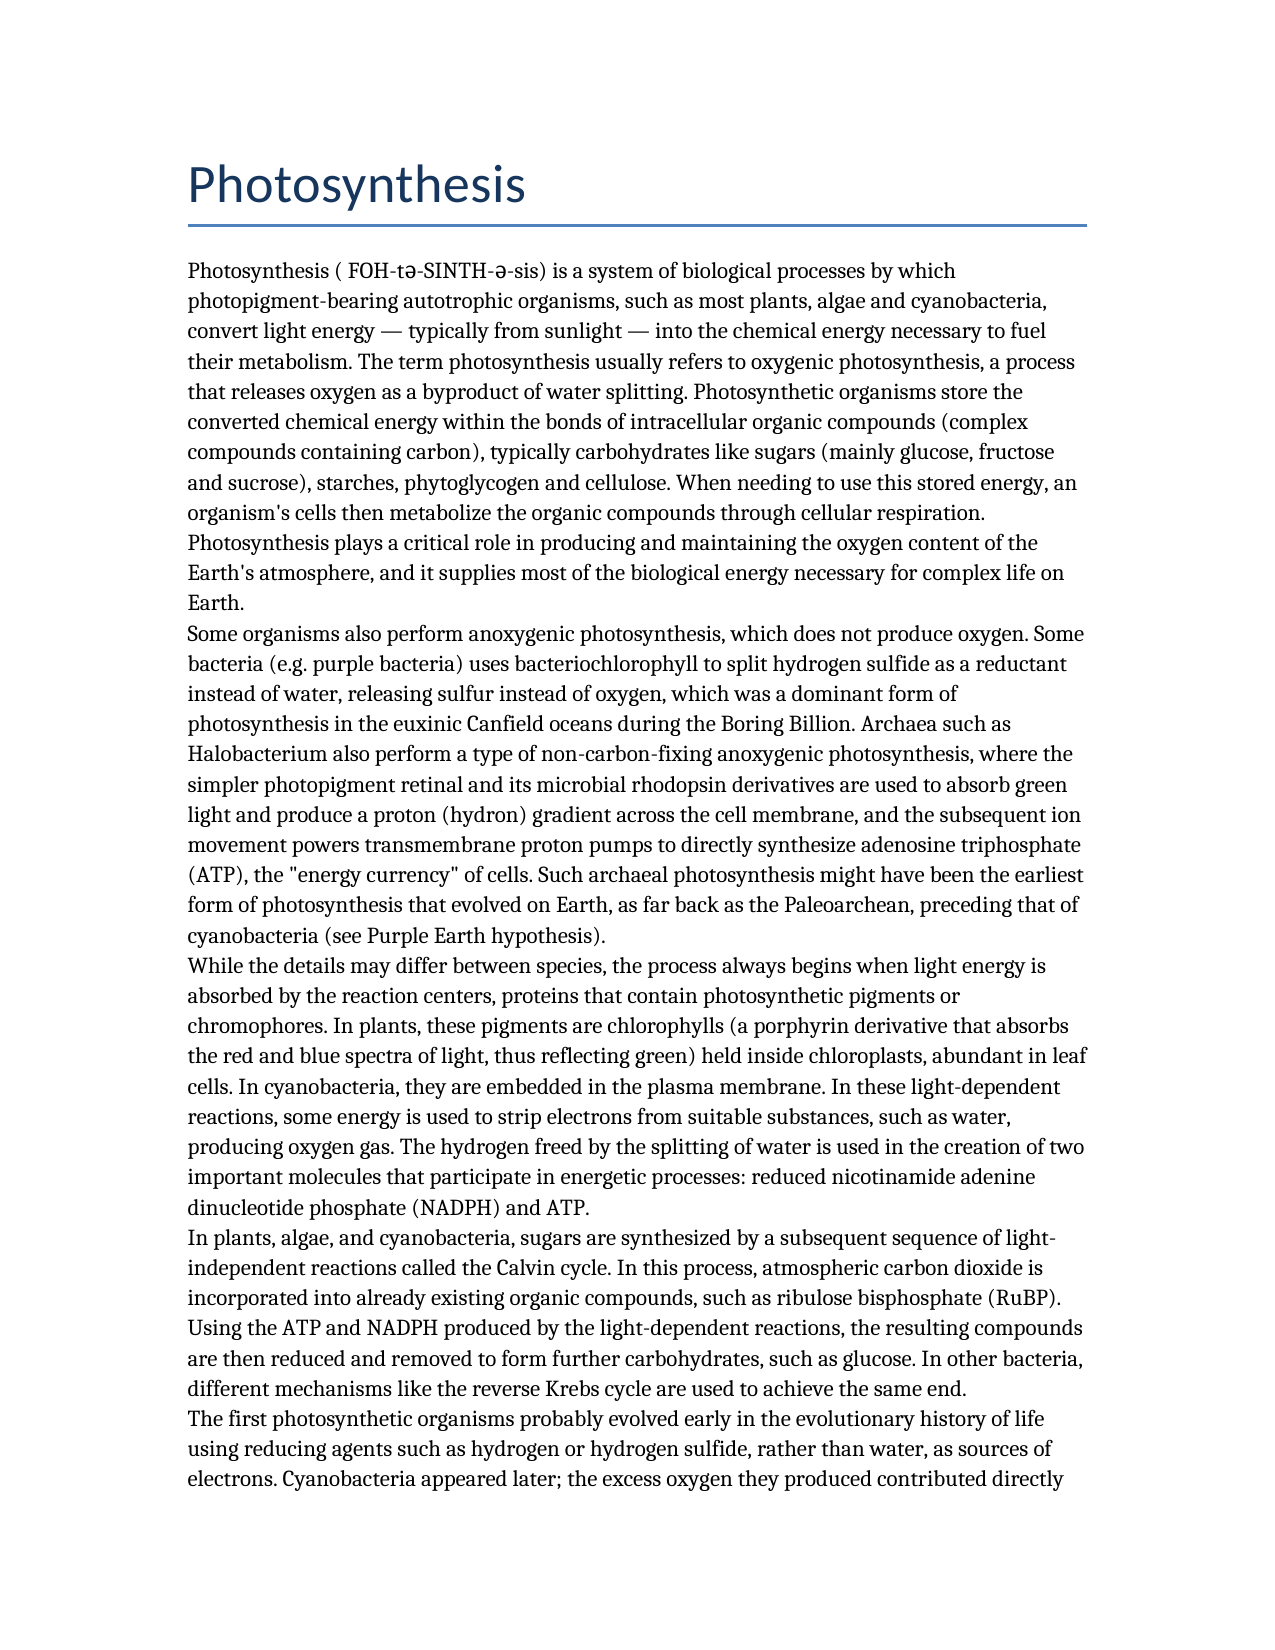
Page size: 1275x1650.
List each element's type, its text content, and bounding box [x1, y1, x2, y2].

title Photosynthesis [187, 150, 1087, 227]
text Photosynthesis ( FOH-tə-SINTH-ə-sis) is a system of biological processes by which photopigment-bearing autotrophic organisms, such as most plants, algae and cyanobacteria, convert light energy — typically from sunlight — into the chemical energy necessary to fuel their metabolism. The term photosynthesis usually refers to oxygenic photosynthesis, a process that releases oxygen as a byproduct of water splitting. Photosynthetic organisms store the converted chemical energy within the bonds of intracellular organic compounds (complex compounds containing carbon), typically carbohydrates like sugars (mainly glucose, fructose and sucrose), starches, phytoglycogen and cellulose. When needing to use this stored energy, an organism's cells then metabolize the organic compounds through cellular respiration. Photosynthesis plays a critical role in producing and maintaining the oxygen content of the Earth's atmosphere, and it supplies most of the biological energy necessary for complex life on Earth. Some organisms also perform anoxygenic photosynthesis, which does not produce oxygen. Some bacteria (e.g. purple bacteria) uses bacteriochlorophyll to split hydrogen sulfide as a reductant instead of water, releasing sulfur instead of oxygen, which was a dominant form of photosynthesis in the euxinic Canfield oceans during the Boring Billion. Archaea such as Halobacterium also perform a type of non-carbon-fixing anoxygenic photosynthesis, where the simpler photopigment retinal and its microbial rhodopsin derivatives are used to absorb green light and produce a proton (hydron) gradient across the cell membrane, and the subsequent ion movement powers transmembrane proton pumps to directly synthesize adenosine triphosphate (ATP), the "energy currency" of cells. Such archaeal photosynthesis might have been the earliest form of photosynthesis that evolved on Earth, as far back as the Paleoarchean, preceding that of cyanobacteria (see Purple Earth hypothesis). While the details may differ between species, the process always begins when light energy is absorbed by the reaction centers, proteins that contain photosynthetic pigments or chromophores. In plants, these pigments are chlorophylls (a porphyrin derivative that absorbs the red and blue spectra of light, thus reflecting green) held inside chloroplasts, abundant in leaf cells. In cyanobacteria, they are embedded in the plasma membrane. In these light-dependent reactions, some energy is used to strip electrons from suitable substances, such as water, producing oxygen gas. The hydrogen freed by the splitting of water is used in the creation of two important molecules that participate in energetic processes: reduced nicotinamide adenine dinucleotide phosphate (NADPH) and ATP. In plants, algae, and cyanobacteria, sugars are synthesized by a subsequent sequence of light-independent reactions called the Calvin cycle. In this process, atmospheric carbon dioxide is incorporated into already existing organic compounds, such as ribulose bisphosphate (RuBP). Using the ATP and NADPH produced by the light-dependent reactions, the resulting compounds are then reduced and removed to form further carbohydrates, such as glucose. In other bacteria, different mechanisms like the reverse Krebs cycle are used to achieve the same end. The first photosynthetic organisms probably evolved early in the evolutionary history of life using reducing agents such as hydrogen or hydrogen sulfide, rather than water, as sources of electrons. Cyanobacteria appeared later; the excess oxygen they produced contributed directly [187, 258, 1087, 1492]
